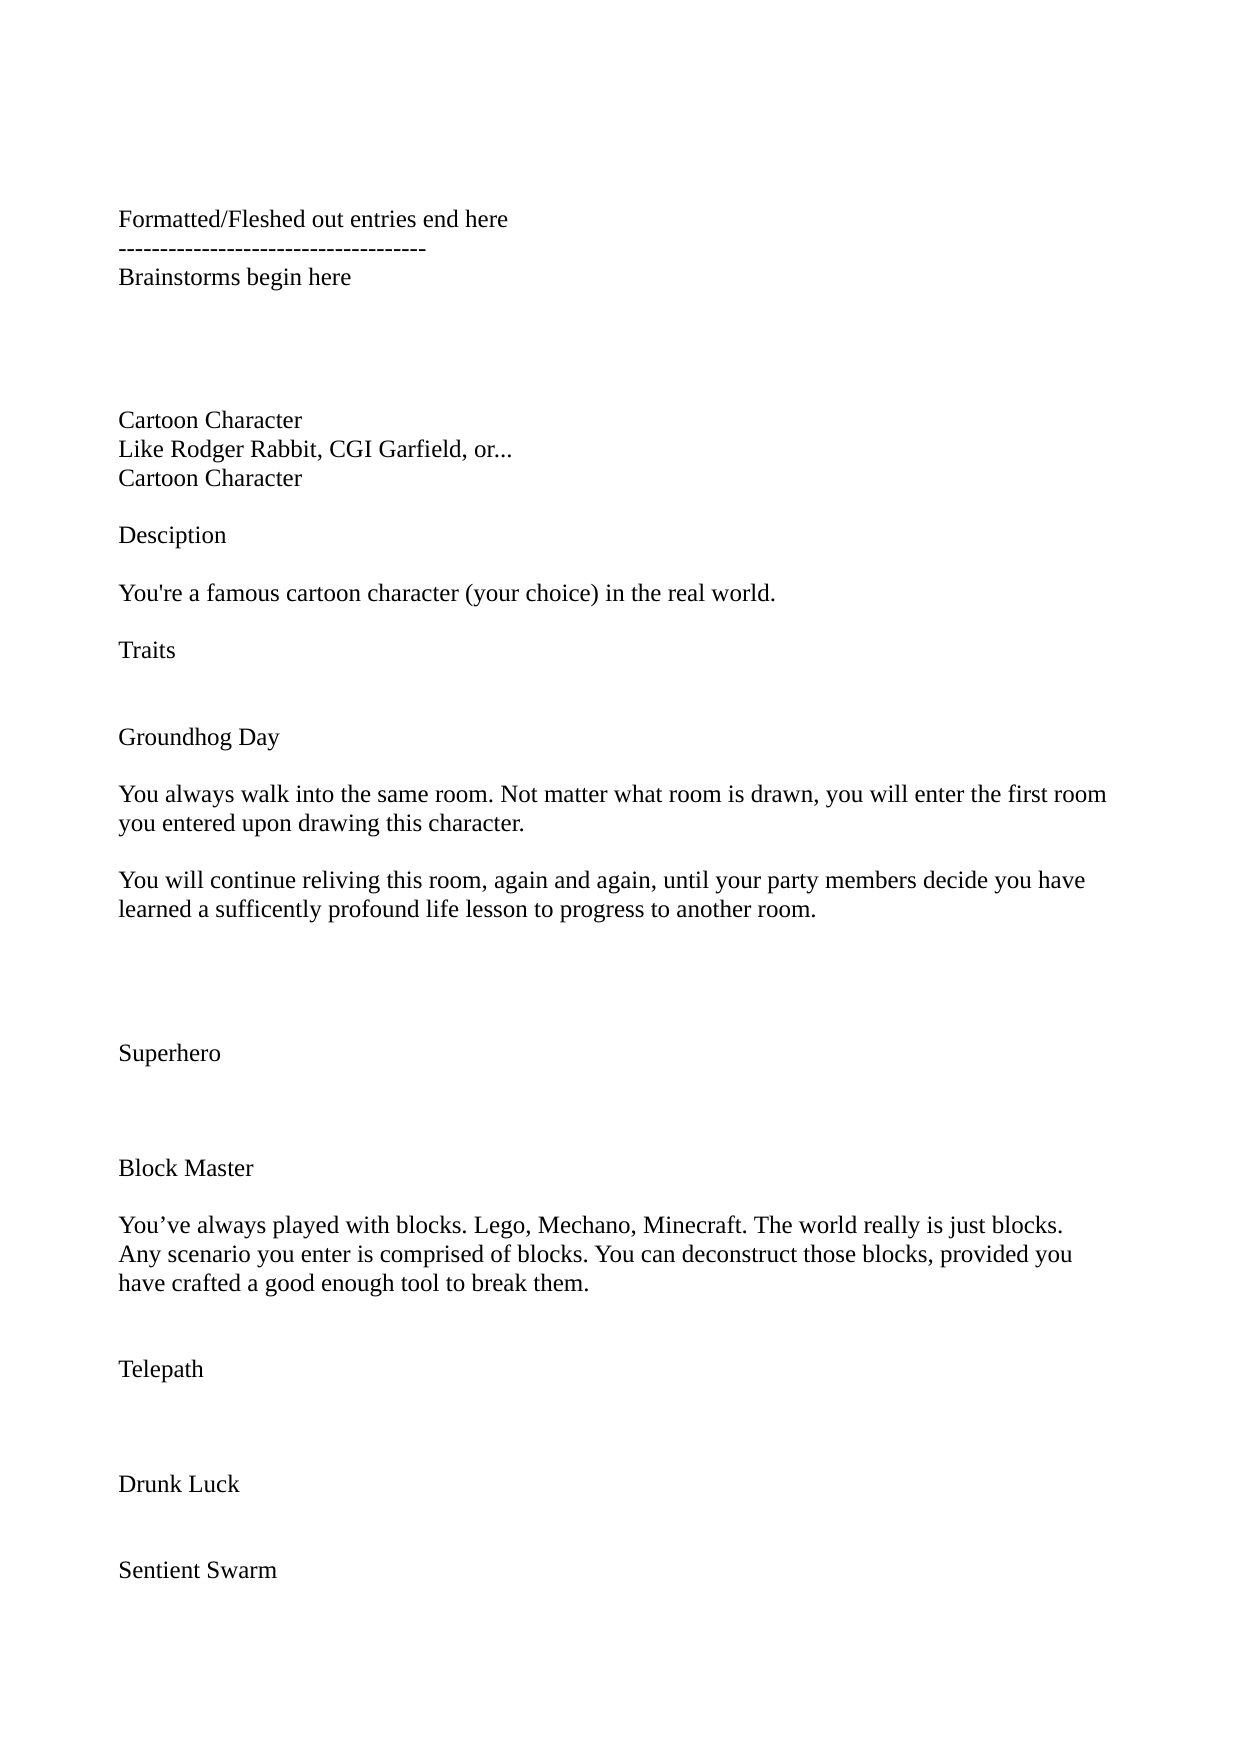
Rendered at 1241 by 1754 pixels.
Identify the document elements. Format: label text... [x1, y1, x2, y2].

text ------------------------------------- [118, 233, 1122, 262]
text You’ve always played with blocks. Lego, Mechano, Minecraft. The world really is just blocks. [118, 1211, 1122, 1239]
text Like Rodger Rabbit, CGI Garfield, or... [118, 434, 1122, 463]
text Superhero [118, 1038, 1122, 1067]
text Groundhog Day [118, 722, 1122, 751]
text Formatted/Fleshed out entries end here [118, 204, 1122, 233]
text Desciption [118, 521, 1122, 549]
text Any scenario you enter is comprised of blocks. You can deconstruct those blocks, provided you have crafted a good enough tool to break them. [118, 1239, 1122, 1297]
text Sentient Swarm [118, 1556, 1122, 1584]
text Drunk Luck [118, 1469, 1122, 1498]
text You always walk into the same room. Not matter what room is drawn, you will enter the first room you entered upon drawing this character. [118, 779, 1122, 837]
text Telepath [118, 1354, 1122, 1383]
text You will continue reliving this room, again and again, until your party members decide you have learned a sufficently profound life lesson to progress to another room. [118, 866, 1122, 923]
text You're a famous cartoon character (your choice) in the real world. [118, 578, 1122, 607]
text Cartoon Character [118, 463, 1122, 492]
text Brainstorms begin here [118, 262, 1122, 291]
text Block Master [118, 1153, 1122, 1182]
text Traits [118, 636, 1122, 664]
text Cartoon Character [118, 406, 1122, 434]
